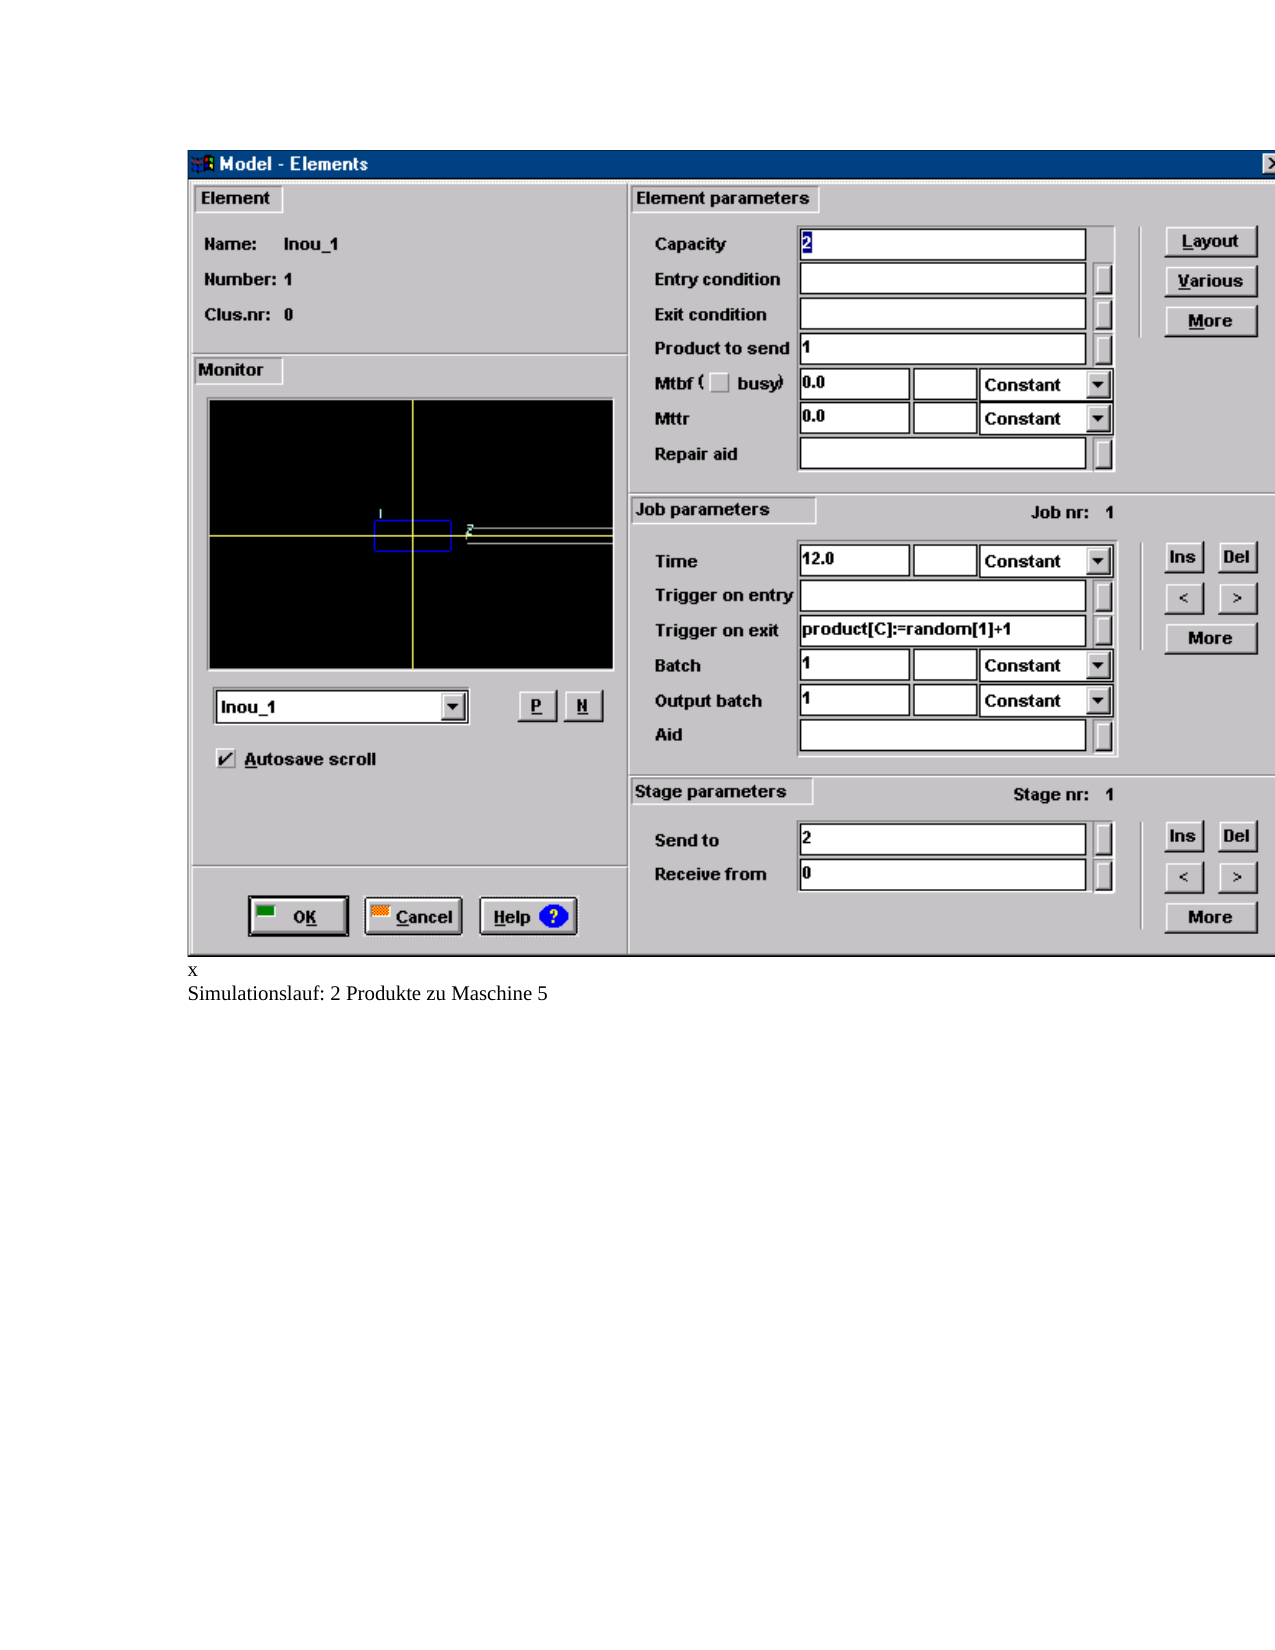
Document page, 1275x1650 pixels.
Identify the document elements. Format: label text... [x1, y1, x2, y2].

text Simulationslauf: 2 Produkte zu Maschine 5 [187, 981, 1087, 1005]
text x [187, 957, 1087, 981]
